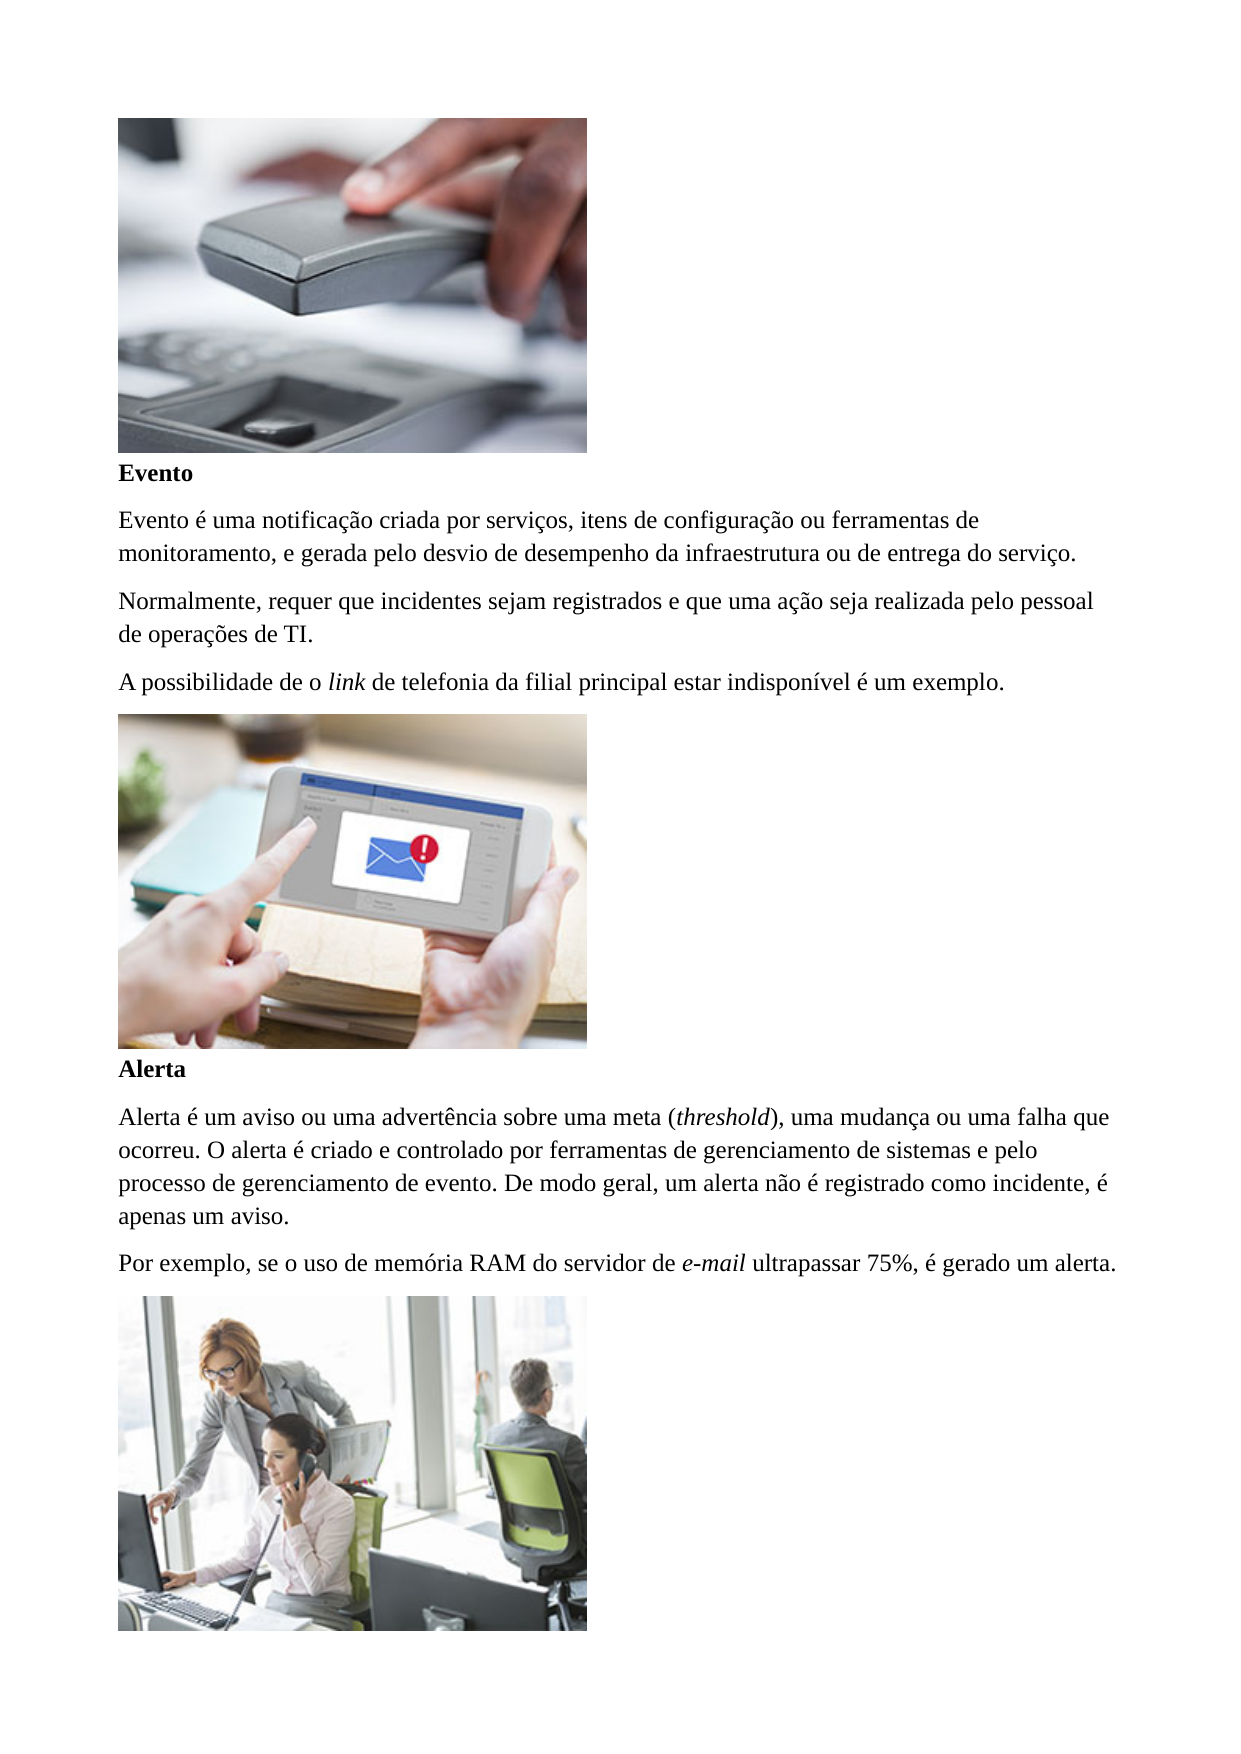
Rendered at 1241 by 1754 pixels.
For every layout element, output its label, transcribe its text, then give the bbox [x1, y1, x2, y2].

text Evento [118, 458, 1122, 487]
text Alerta é um aviso ou uma advertência sobre uma meta (threshold), uma mudança ou uma falha que ocorreu. O alerta é criado e controlado por ferramentas de gerenciamento de sistemas e pelo processo de gerenciamento de evento. De modo geral, um alerta não é registrado como incidente, é apenas um aviso. [118, 1102, 1122, 1229]
text Evento é uma notificação criada por serviços, itens de configuração ou ferramentas de monitoramento, e gerada pelo desvio de desempenho da infraestrutura ou de entrega do serviço. [118, 506, 1122, 567]
text Normalmente, requer que incidentes sejam registrados e que uma ação seja realizada pelo pessoal de operações de TI. [118, 586, 1122, 648]
picture [118, 1296, 587, 1631]
picture [118, 118, 587, 453]
text Por exemplo, se o uso de memória RAM do servidor de e-mail ultrapassar 75%, é gerado um alerta. [118, 1248, 1122, 1277]
text A possibilidade de o link de telefonia da filial principal estar indisponível é um exemplo. [118, 667, 1122, 696]
text Alerta [118, 1054, 1122, 1083]
picture [118, 714, 587, 1049]
